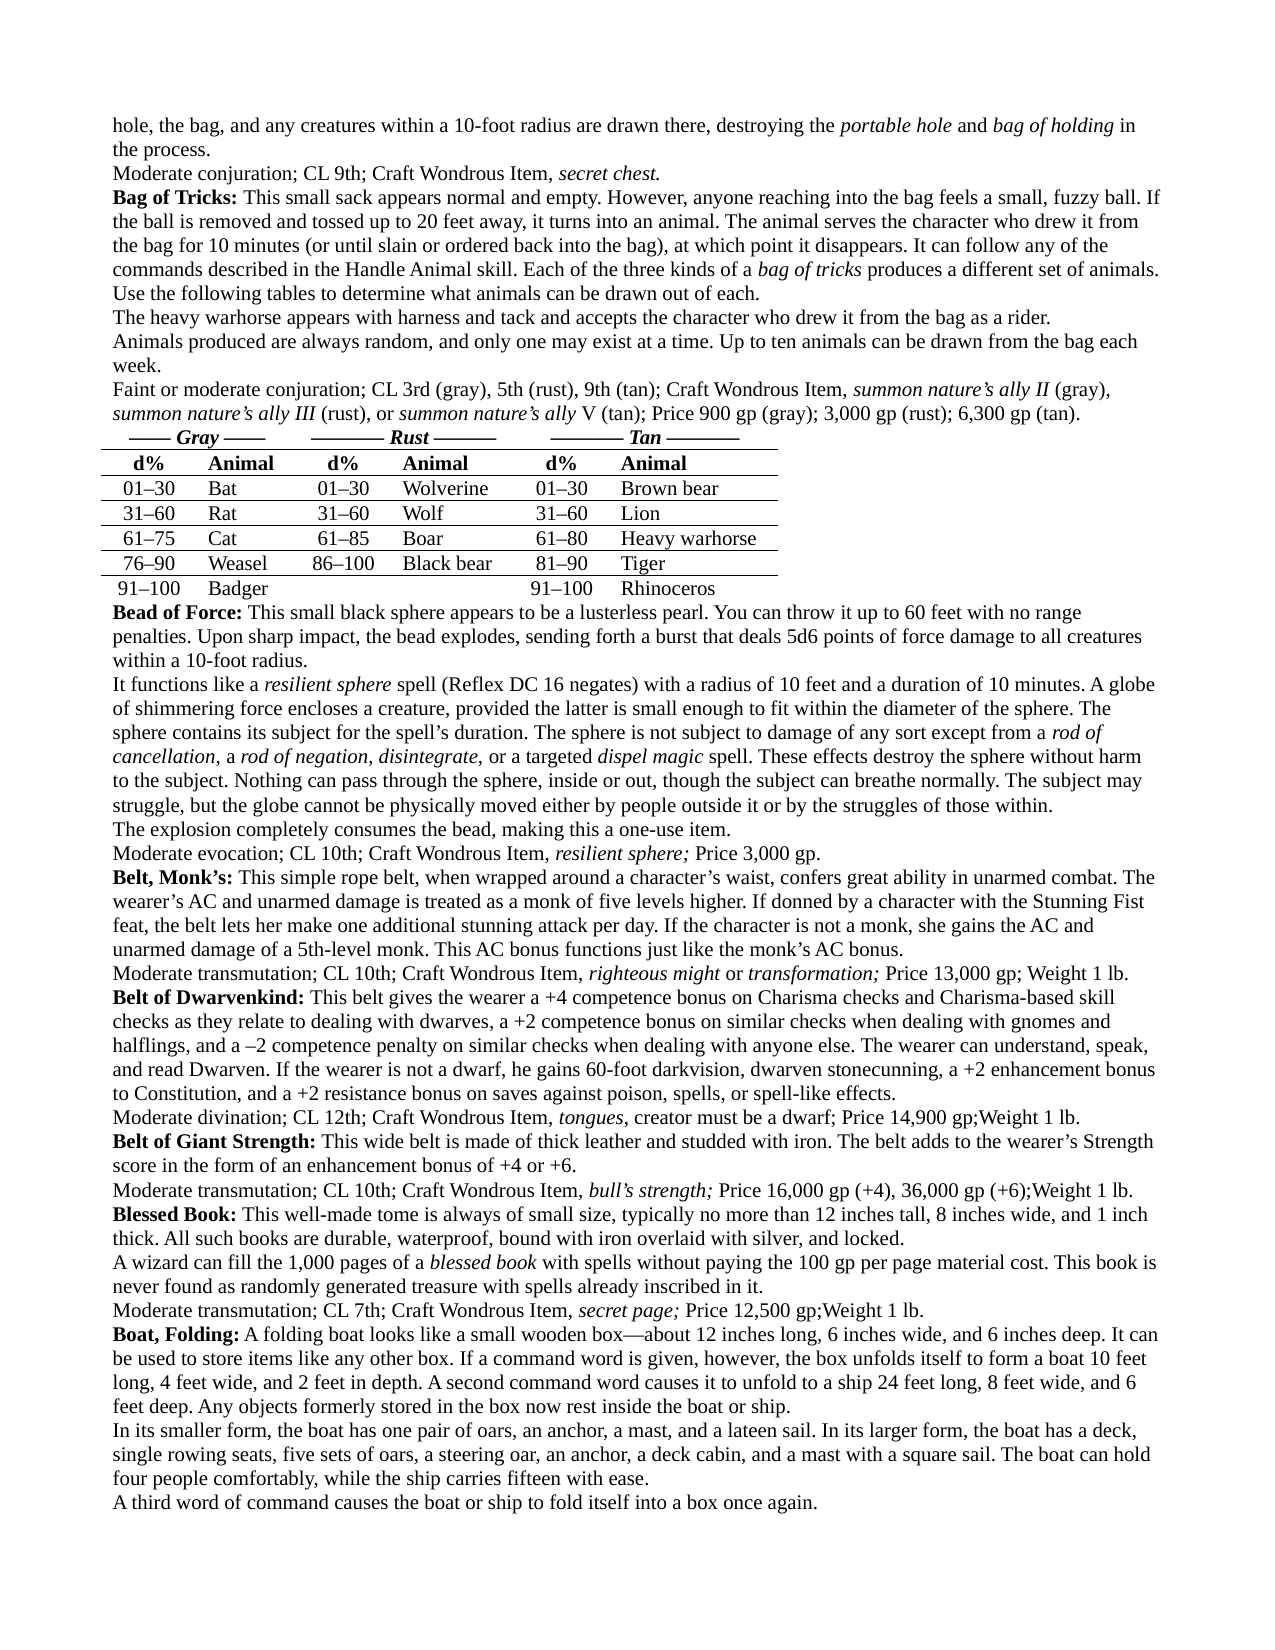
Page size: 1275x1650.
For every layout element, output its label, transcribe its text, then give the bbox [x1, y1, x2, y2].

table_cell Wolverine [391, 476, 514, 499]
text Bead of Force: This small black sphere appears to be a lusterless pearl. You can throw it up to 60 feet with no range penalties. Upon sharp impact, the bead explodes, sending forth a burst that deals 5d6 points of force damage to all creatures within a 10-foot radius. [112, 600, 1162, 672]
table_cell Tiger [609, 551, 778, 575]
table_cell Cat [197, 526, 296, 550]
text Moderate divination; CL 12th; Craft Wondrous Item, tongues, creator must be a dwarf; Price 14,900 gp;Weight 1 lb. [112, 1105, 1162, 1129]
table_cell d% [101, 450, 197, 474]
table_cell 86–100 [296, 551, 391, 575]
table_cell [296, 576, 391, 600]
text In its smaller form, the boat has one pair of oars, an anchor, a mast, and a lateen sail. In its larger form, the boat has a deck, single rowing seats, five sets of oars, a steering oar, an anchor, a deck cabin, and a mast with a square sail. The boat can hold four people comfortably, while the ship carries fifteen with ease. [112, 1418, 1162, 1490]
table_cell 91–100 [101, 576, 197, 600]
table_cell 81–90 [514, 551, 609, 575]
text The heavy warhorse appears with harness and tack and accepts the character who drew it from the bag as a rider. [112, 305, 1162, 329]
text The explosion completely consumes the bead, making this a one-use item. [112, 817, 1162, 841]
text Belt of Dwarvenkind: This belt gives the wearer a +4 competence bonus on Charisma checks and Charisma-based skill checks as they relate to dealing with dwarves, a +2 competence bonus on similar checks when dealing with gnomes and halflings, and a –2 competence penalty on similar checks when dealing with anyone else. The wearer can understand, speak, and read Dwarven. If the wearer is not a dwarf, he gains 60-foot darkvision, dwarven stonecunning, a +2 enhancement bonus to Constitution, and a +2 resistance bonus on saves against poison, spells, or spell-like effects. [112, 985, 1162, 1105]
table_cell 31–60 [514, 501, 609, 525]
text Blessed Book: This well-made tome is always of small size, typically no more than 12 inches tall, 8 inches wide, and 1 inch thick. All such books are durable, waterproof, bound with iron overlaid with silver, and locked. [112, 1202, 1162, 1250]
text Moderate transmutation; CL 10th; Craft Wondrous Item, bull’s strength; Price 16,000 gp (+4), 36,000 gp (+6);Weight 1 lb. [112, 1177, 1162, 1202]
text Faint or moderate conjuration; CL 3rd (gray), 5th (rust), 9th (tan); Craft Wondrous Item, summon nature’s ally II (gray), summon nature’s ally III (rust), or summon nature’s ally V (tan); Price 900 gp (gray); 3,000 gp (rust); 6,300 gp (tan). [112, 377, 1162, 425]
table_cell Brown bear [609, 476, 778, 499]
table_cell Boar [391, 526, 514, 550]
table_cell Lion [609, 501, 778, 525]
table_cell 31–60 [296, 501, 391, 525]
table_cell Rat [197, 501, 296, 525]
table_cell 76–90 [101, 551, 197, 575]
text Moderate evocation; CL 10th; Craft Wondrous Item, resilient sphere; Price 3,000 gp. [112, 841, 1162, 865]
text Belt, Monk’s: This simple rope belt, when wrapped around a character’s waist, confers great ability in unarmed combat. The wearer’s AC and unarmed damage is treated as a monk of five levels higher. If donned by a character with the Stunning Fist feat, the belt lets her make one additional stunning attack per day. If the character is not a monk, she gains the AC and unarmed damage of a 5th-level monk. This AC bonus functions just like the monk’s AC bonus. [112, 865, 1162, 961]
table_cell 31–60 [101, 501, 197, 525]
text Moderate transmutation; CL 7th; Craft Wondrous Item, secret page; Price 12,500 gp;Weight 1 lb. [112, 1298, 1162, 1322]
table_cell Rhinoceros [609, 576, 778, 600]
table_cell Black bear [391, 551, 514, 575]
text Moderate transmutation; CL 10th; Craft Wondrous Item, righteous might or transformation; Price 13,000 gp; Weight 1 lb. [112, 961, 1162, 985]
table_cell Badger [197, 576, 296, 600]
text It functions like a resilient sphere spell (Reflex DC 16 negates) with a radius of 10 feet and a duration of 10 minutes. A globe of shimmering force encloses a creature, provided the latter is small enough to fit within the diameter of the sphere. The sphere contains its subject for the spell’s duration. The sphere is not subject to damage of any sort except from a rod of cancellation, a rod of negation, disintegrate, or a targeted dispel magic spell. These effects destroy the sphere without harm to the subject. Nothing can pass through the sphere, inside or out, though the subject can breathe normally. The subject may struggle, but the globe cannot be physically moved either by people outside it or by the struggles of those within. [112, 672, 1162, 817]
table_cell [391, 576, 514, 600]
table_cell 01–30 [514, 476, 609, 499]
table_cell Heavy warhorse [609, 526, 778, 550]
text A third word of command causes the boat or ship to fold itself into a box once again. [112, 1490, 1162, 1514]
table_cell 61–85 [296, 526, 391, 550]
table_cell d% [296, 450, 391, 474]
table_cell d% [514, 450, 609, 474]
text Animals produced are always random, and only one may exist at a time. Up to ten animals can be drawn from the bag each week. [112, 329, 1162, 377]
table_header –——— Rust —–—– [296, 425, 514, 449]
text A wizard can fill the 1,000 pages of a blessed book with spells without paying the 100 gp per page material cost. This book is never found as randomly generated treasure with spells already inscribed in it. [112, 1250, 1162, 1298]
table_cell 01–30 [101, 476, 197, 499]
text Boat, Folding: A folding boat looks like a small wooden box—about 12 inches long, 6 inches wide, and 6 inches deep. It can be used to store items like any other box. If a command word is given, however, the box unfolds itself to form a boat 10 feet long, 4 feet wide, and 2 feet in depth. A second command word causes it to unfold to a ship 24 feet long, 8 feet wide, and 6 feet deep. Any objects formerly stored in the box now rest inside the boat or ship. [112, 1322, 1162, 1418]
table_cell Animal [391, 450, 514, 474]
table_header ––— Gray —— [101, 425, 296, 449]
table_cell Wolf [391, 501, 514, 525]
text Bag of Tricks: This small sack appears normal and empty. However, anyone reaching into the bag feels a small, fuzzy ball. If the ball is removed and tossed up to 20 feet away, it turns into an animal. The animal serves the character who drew it from the bag for 10 minutes (or until slain or ordered back into the bag), at which point it disappears. It can follow any of the commands described in the Handle Animal skill. Each of the three kinds of a bag of tricks produces a different set of animals. Use the following tables to determine what animals can be drawn out of each. [112, 185, 1162, 305]
table_cell 61–75 [101, 526, 197, 550]
table_cell 91–100 [514, 576, 609, 600]
table_cell Animal [609, 450, 778, 474]
table_cell 61–80 [514, 526, 609, 550]
table_cell Weasel [197, 551, 296, 575]
table_cell Bat [197, 476, 296, 499]
text Moderate conjuration; CL 9th; Craft Wondrous Item, secret chest. [112, 161, 1162, 185]
text hole, the bag, and any creatures within a 10-foot radius are drawn there, destroying the portable hole and bag of holding in the process. [112, 112, 1162, 161]
table_header ———– Tan ———– [514, 425, 778, 449]
table_cell Animal [197, 450, 296, 474]
text Belt of Giant Strength: This wide belt is made of thick leather and studded with iron. The belt adds to the wearer’s Strength score in the form of an enhancement bonus of +4 or +6. [112, 1129, 1162, 1177]
table_cell 01–30 [296, 476, 391, 499]
